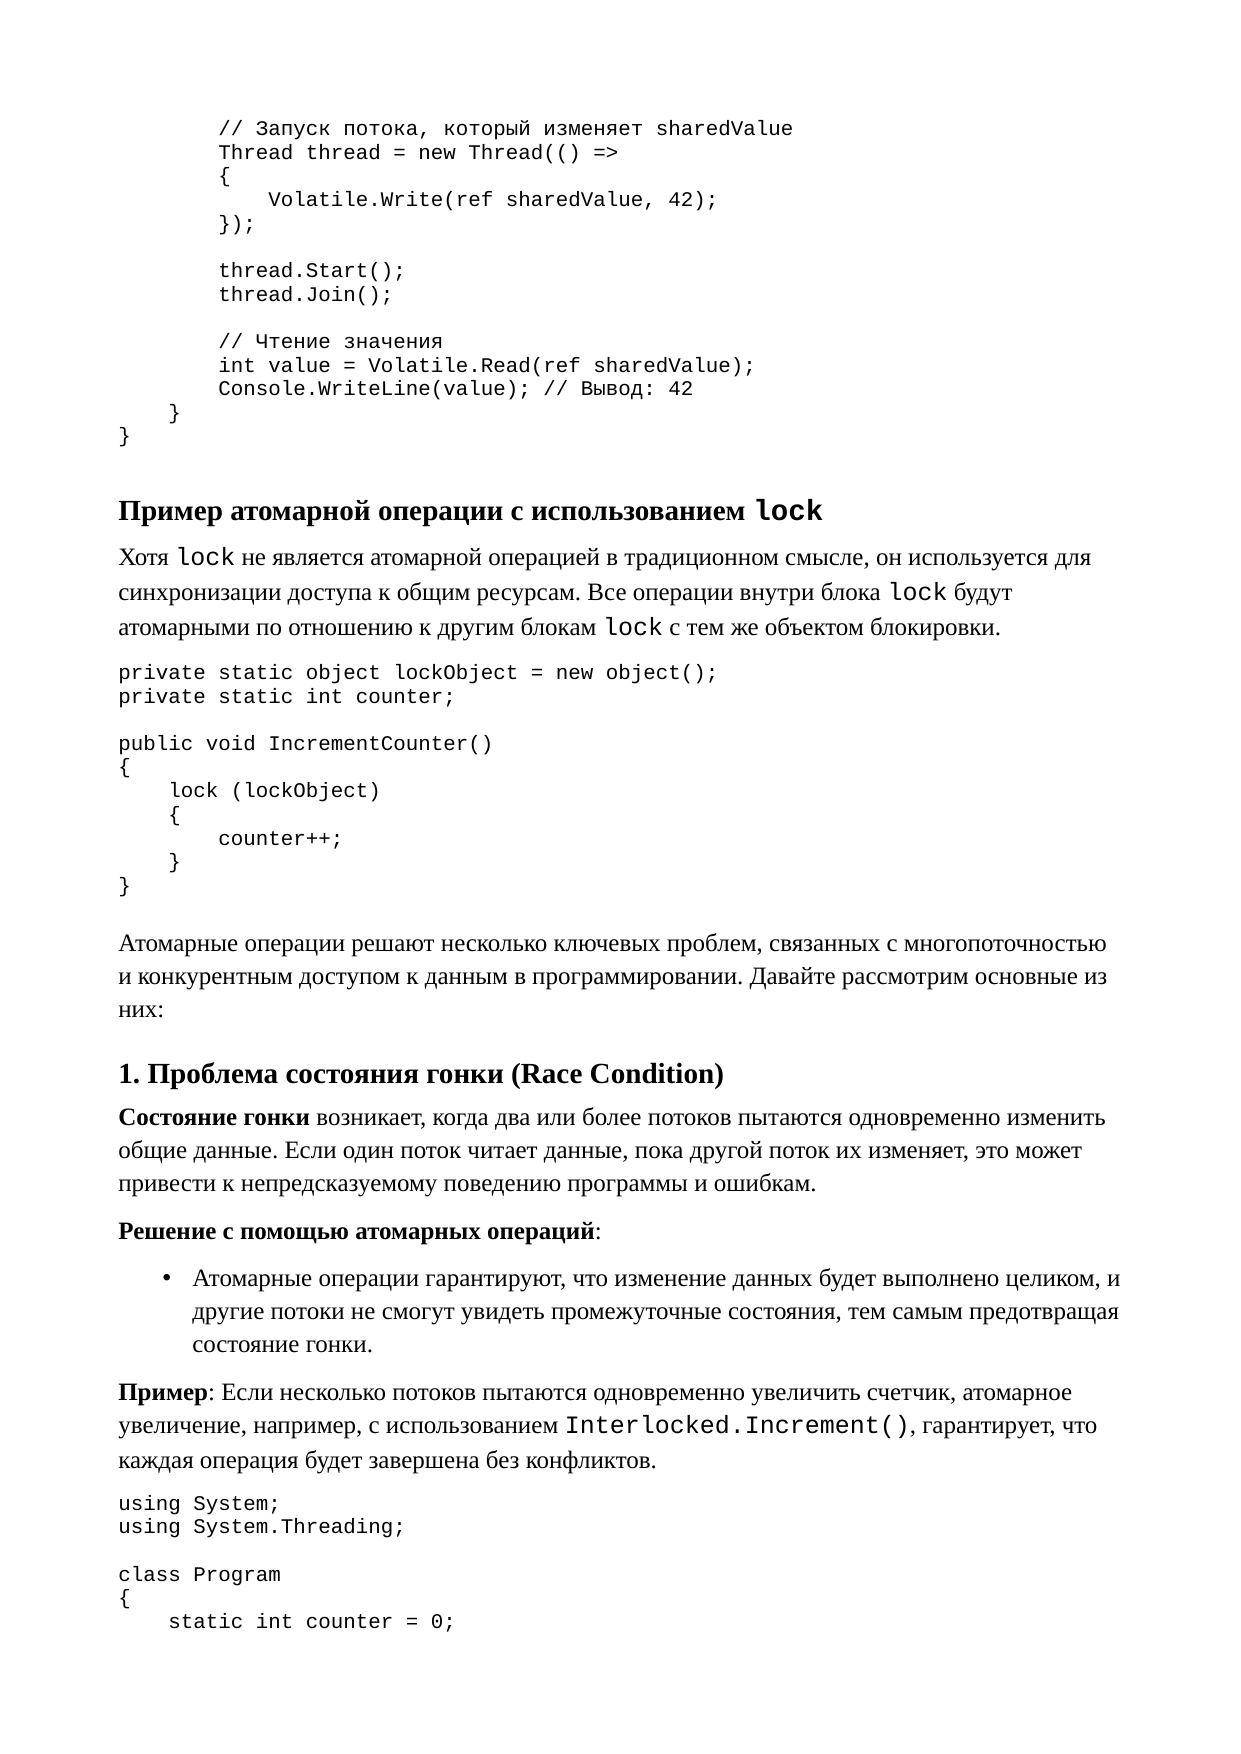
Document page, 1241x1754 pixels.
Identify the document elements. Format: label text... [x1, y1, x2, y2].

text { [118, 1587, 1122, 1611]
text private static object lockObject = new object(); [118, 662, 1122, 686]
text { [118, 757, 1122, 780]
text { [118, 804, 1122, 827]
text int value = Volatile.Read(ref sharedValue); [118, 354, 1122, 378]
text } [118, 851, 1122, 875]
text } [118, 426, 1122, 449]
text Пример: Если несколько потоков пытаются одновременно увеличить счетчик, атомарное увеличение, например, с использованием Interlocked.Increment(), гарантирует, что каждая операция будет завершена без конфликтов. [118, 1377, 1122, 1474]
text // Чтение значения [118, 331, 1122, 354]
text // Запуск потока, который изменяет sharedValue [118, 118, 1122, 142]
subtitle Пример атомарной операции с использованием lock [118, 493, 1122, 529]
list Атомарные операции гарантируют, что изменение данных будет выполнено целиком, и другие потоки не смогут увидеть промежуточные состояния, тем самым предотвращая состояние гонки. [162, 1263, 1122, 1358]
text } [118, 875, 1122, 898]
text lock (lockObject) [118, 780, 1122, 804]
text Thread thread = new Thread(() => [118, 142, 1122, 165]
text thread.Start(); [118, 260, 1122, 284]
text public void IncrementCounter() [118, 733, 1122, 757]
text Состояние гонки возникает, когда два или более потоков пытаются одновременно изменить общие данные. Если один поток читает данные, пока другой поток их изменяет, это может привести к непредсказуемому поведению программы и ошибкам. [118, 1102, 1122, 1197]
text Console.WriteLine(value); // Вывод: 42 [118, 378, 1122, 402]
subtitle 1. Проблема состояния гонки (Race Condition) [118, 1056, 1122, 1090]
text } [118, 402, 1122, 426]
text static int counter = 0; [118, 1611, 1122, 1635]
text Атомарные операции решают несколько ключевых проблем, связанных с многопоточностью и конкурентным доступом к данным в программировании. Давайте рассмотрим основные из них: [118, 928, 1122, 1023]
text }); [118, 213, 1122, 236]
text Хотя lock не является атомарной операцией в традиционном смысле, он используется для синхронизации доступа к общим ресурсам. Все операции внутри блока lock будут атомарными по отношению к другим блокам lock с тем же объектом блокировки. [118, 542, 1122, 643]
text { [118, 165, 1122, 189]
text thread.Join(); [118, 284, 1122, 307]
text private static int counter; [118, 686, 1122, 709]
text using System; [118, 1493, 1122, 1516]
text Volatile.Write(ref sharedValue, 42); [118, 189, 1122, 213]
text using System.Threading; [118, 1516, 1122, 1540]
text counter++; [118, 827, 1122, 851]
text class Program [118, 1564, 1122, 1587]
text Решение с помощью атомарных операций: [118, 1216, 1122, 1244]
